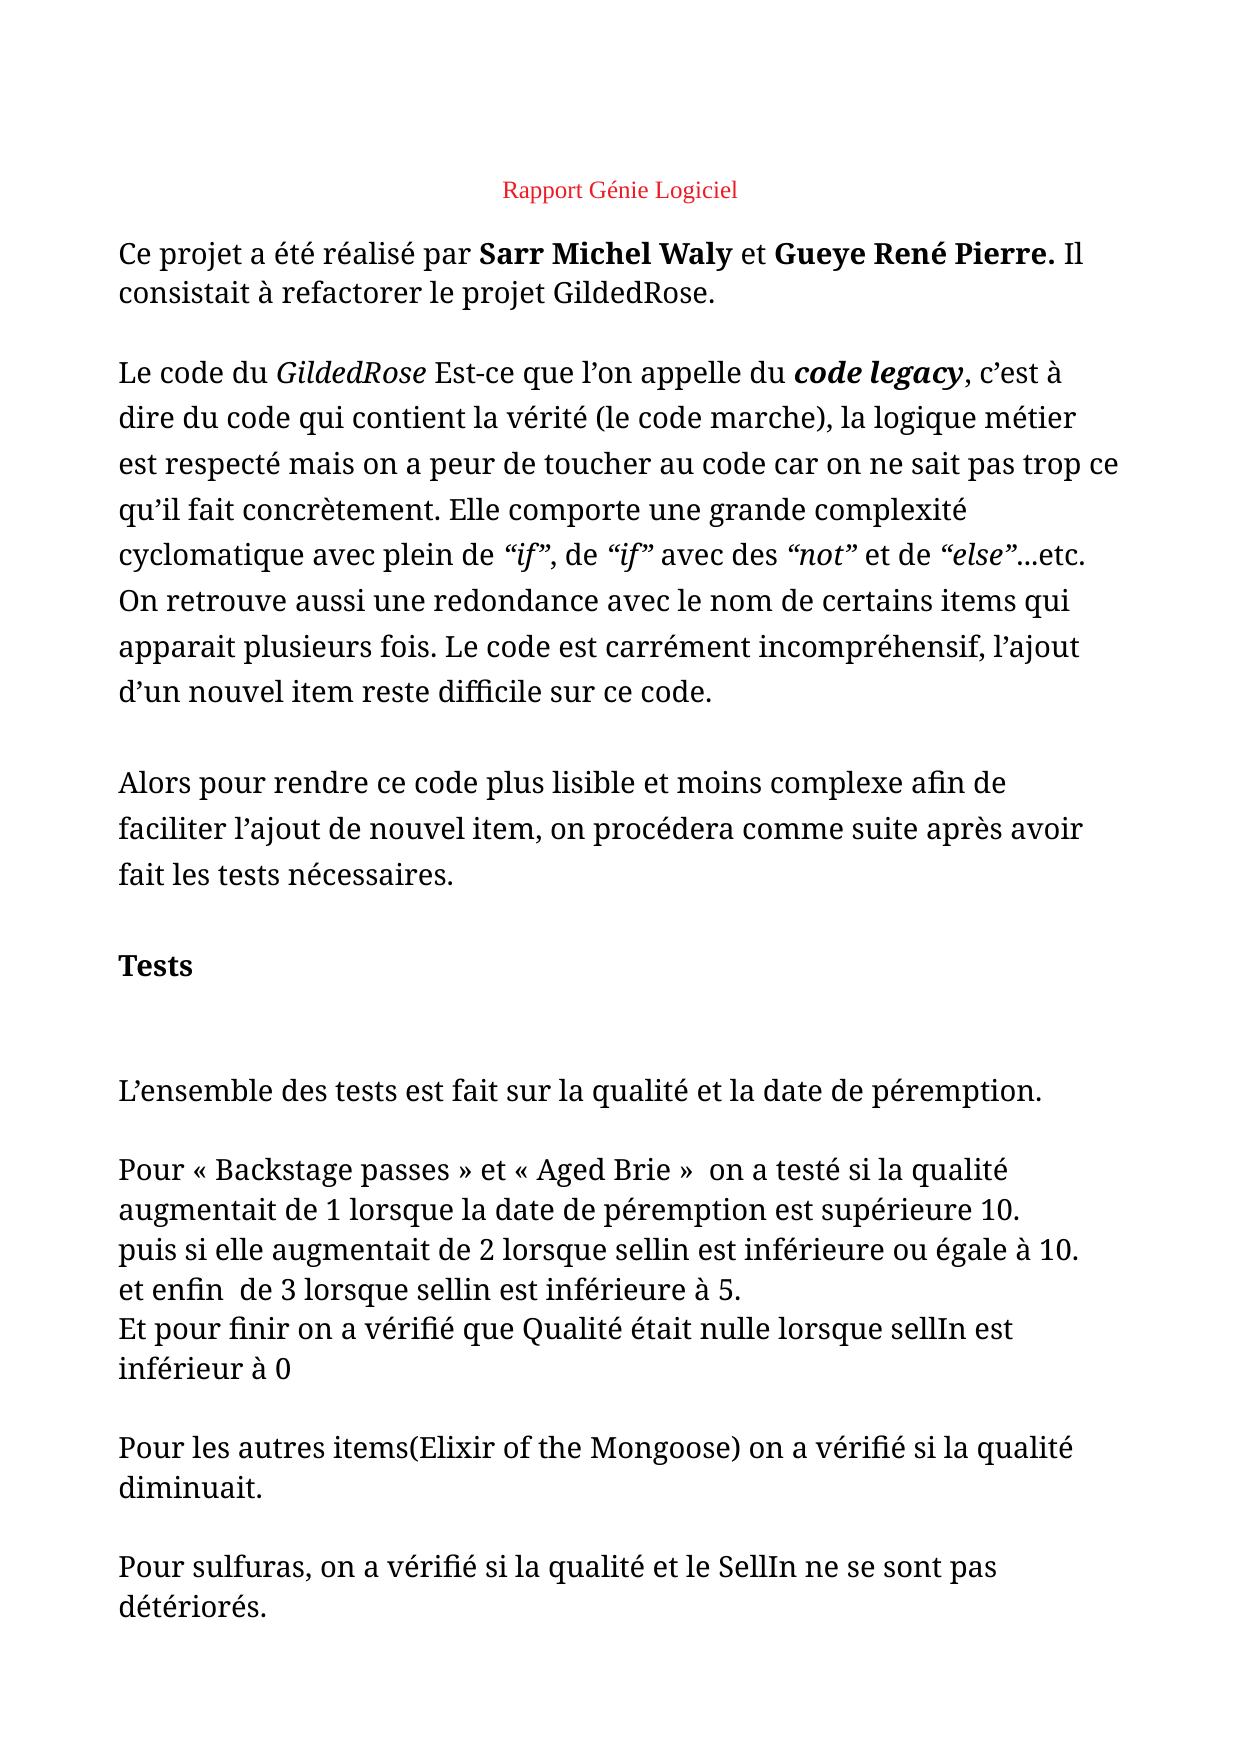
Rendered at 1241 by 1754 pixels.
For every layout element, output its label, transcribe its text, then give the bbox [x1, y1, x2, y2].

text Tests [118, 945, 1122, 985]
text et enfin de 3 lorsque sellin est inférieure à 5. [118, 1269, 1122, 1308]
text Alors pour rendre ce code plus lisible et moins complexe afin de faciliter l’ajout de nouvel item, on procédera comme suite après avoir fait les tests nécessaires. [118, 763, 1122, 894]
text L’ensemble des tests est fait sur la qualité et la date de péremption. [118, 1070, 1122, 1110]
text Pour sulfuras, on a vérifié si la qualité et le SellIn ne se sont pas détériorés. [118, 1547, 1122, 1626]
text Le code du GildedRose Est-ce que l’on appelle du code legacy, c’est à dire du code qui contient la vérité (le code marche), la logique métier est respecté mais on a peur de toucher au code car on ne sait pas trop ce qu’il fait concrètement. Elle comporte une grande complexité cyclomatique avec plein de “if”, de “if” avec des “not” et de “else”...etc. On retrouve aussi une redondance avec le nom de certains items qui apparait plusieurs fois. Le code est carrément incompréhensif, l’ajout d’un nouvel item reste difficile sur ce code. [118, 352, 1122, 711]
text Ce projet a été réalisé par Sarr Michel Waly et Gueye René Pierre. Il consistait à refactorer le projet GildedRose. [118, 233, 1122, 312]
text Et pour finir on a vérifié que Qualité était nulle lorsque sellIn est inférieur à 0 [118, 1308, 1122, 1388]
text Rapport Génie Logiciel [118, 176, 1122, 204]
text Pour « Backstage passes » et « Aged Brie » on a testé si la qualité augmentait de 1 lorsque la date de péremption est supérieure 10. [118, 1150, 1122, 1229]
text puis si elle augmentait de 2 lorsque sellin est inférieure ou égale à 10. [118, 1229, 1122, 1269]
text Pour les autres items(Elixir of the Mongoose) on a vérifié si la qualité diminuait. [118, 1427, 1122, 1507]
